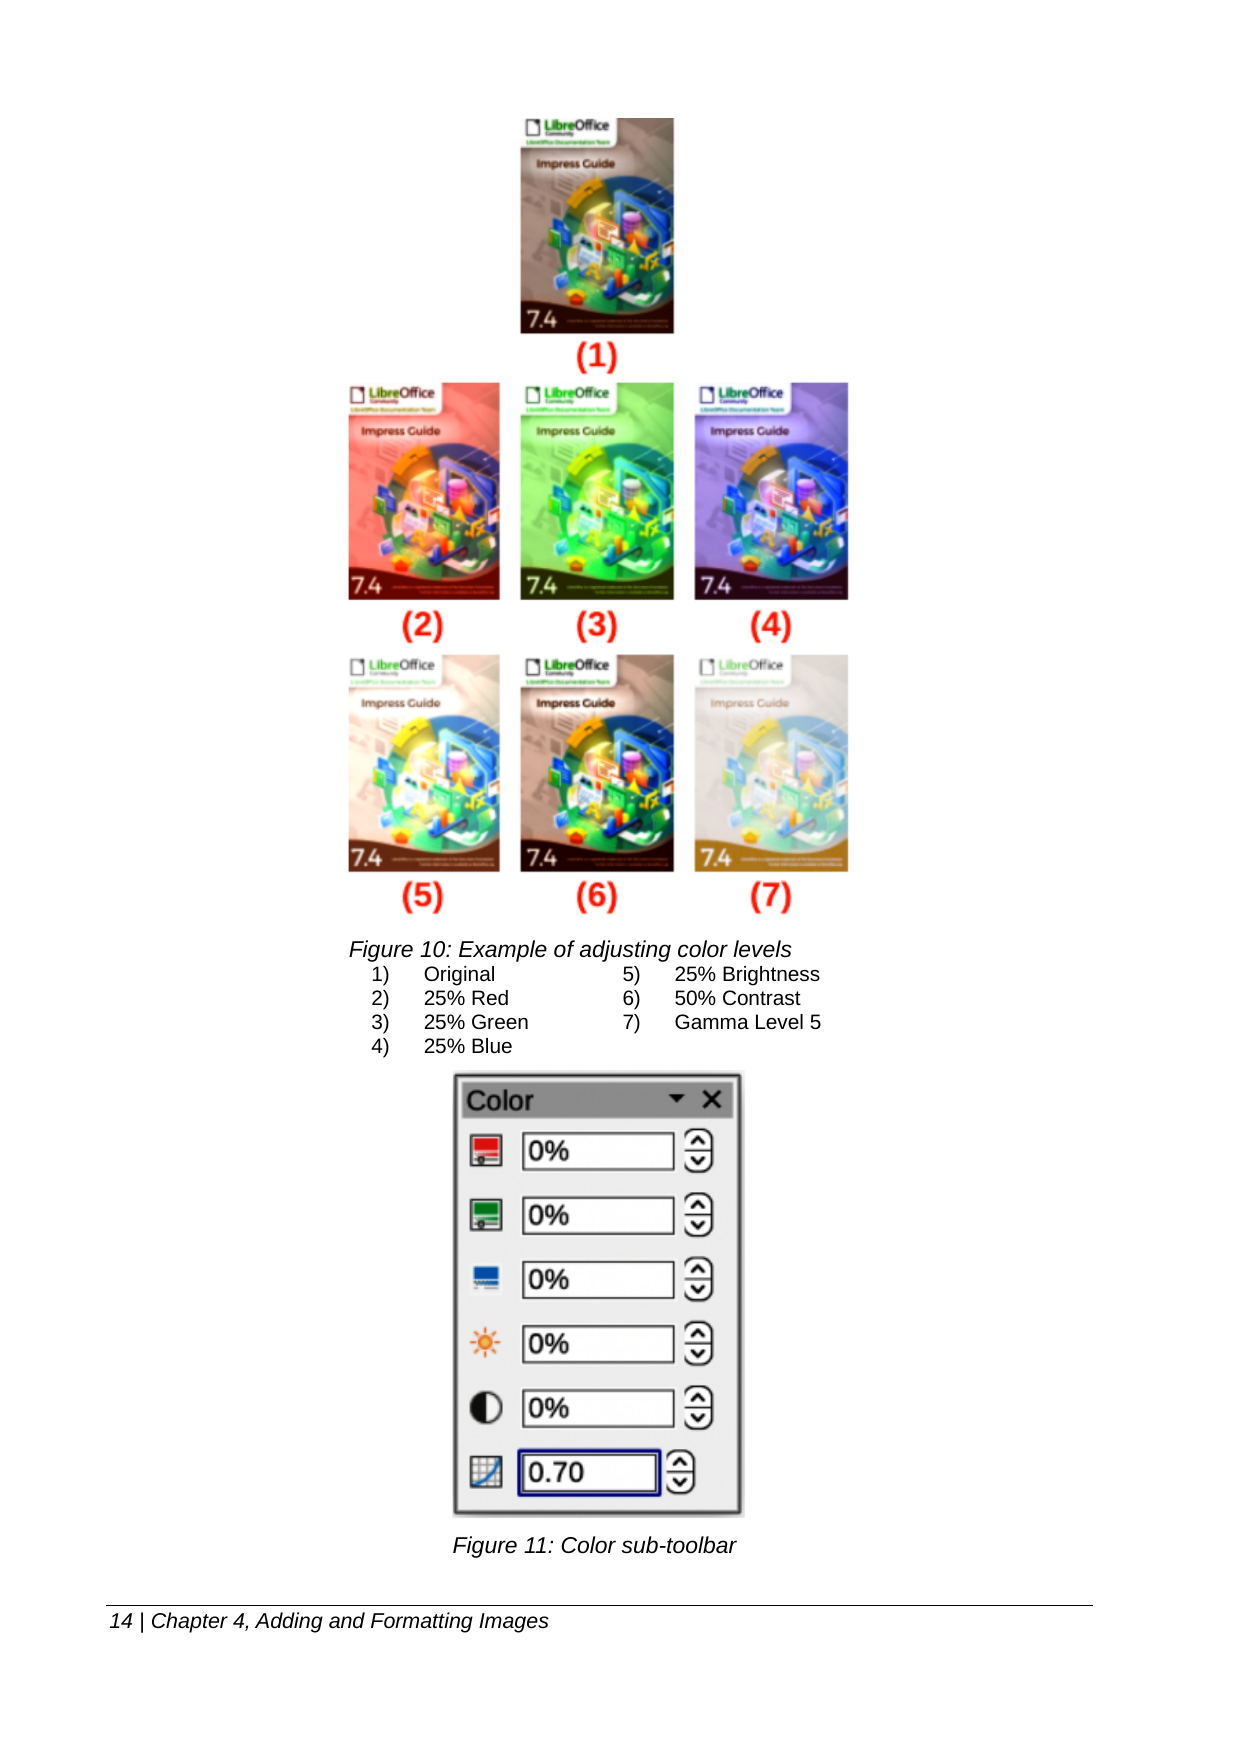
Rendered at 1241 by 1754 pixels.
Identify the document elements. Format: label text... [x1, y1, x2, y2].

list 50% Contrast [641, 986, 850, 1010]
list 25% Blue [390, 1034, 599, 1058]
picture [452, 1070, 747, 1520]
list Original [390, 962, 599, 986]
list 25% Green [390, 1010, 599, 1034]
text Figure 10: Example of adjusting color levels [348, 936, 850, 962]
list Gamma Level 5 [641, 1010, 850, 1034]
picture [348, 118, 851, 924]
list 25% Brightness [641, 962, 850, 986]
text Figure 11: Color sub-toolbar [452, 1532, 746, 1558]
list 25% Red [390, 986, 599, 1010]
